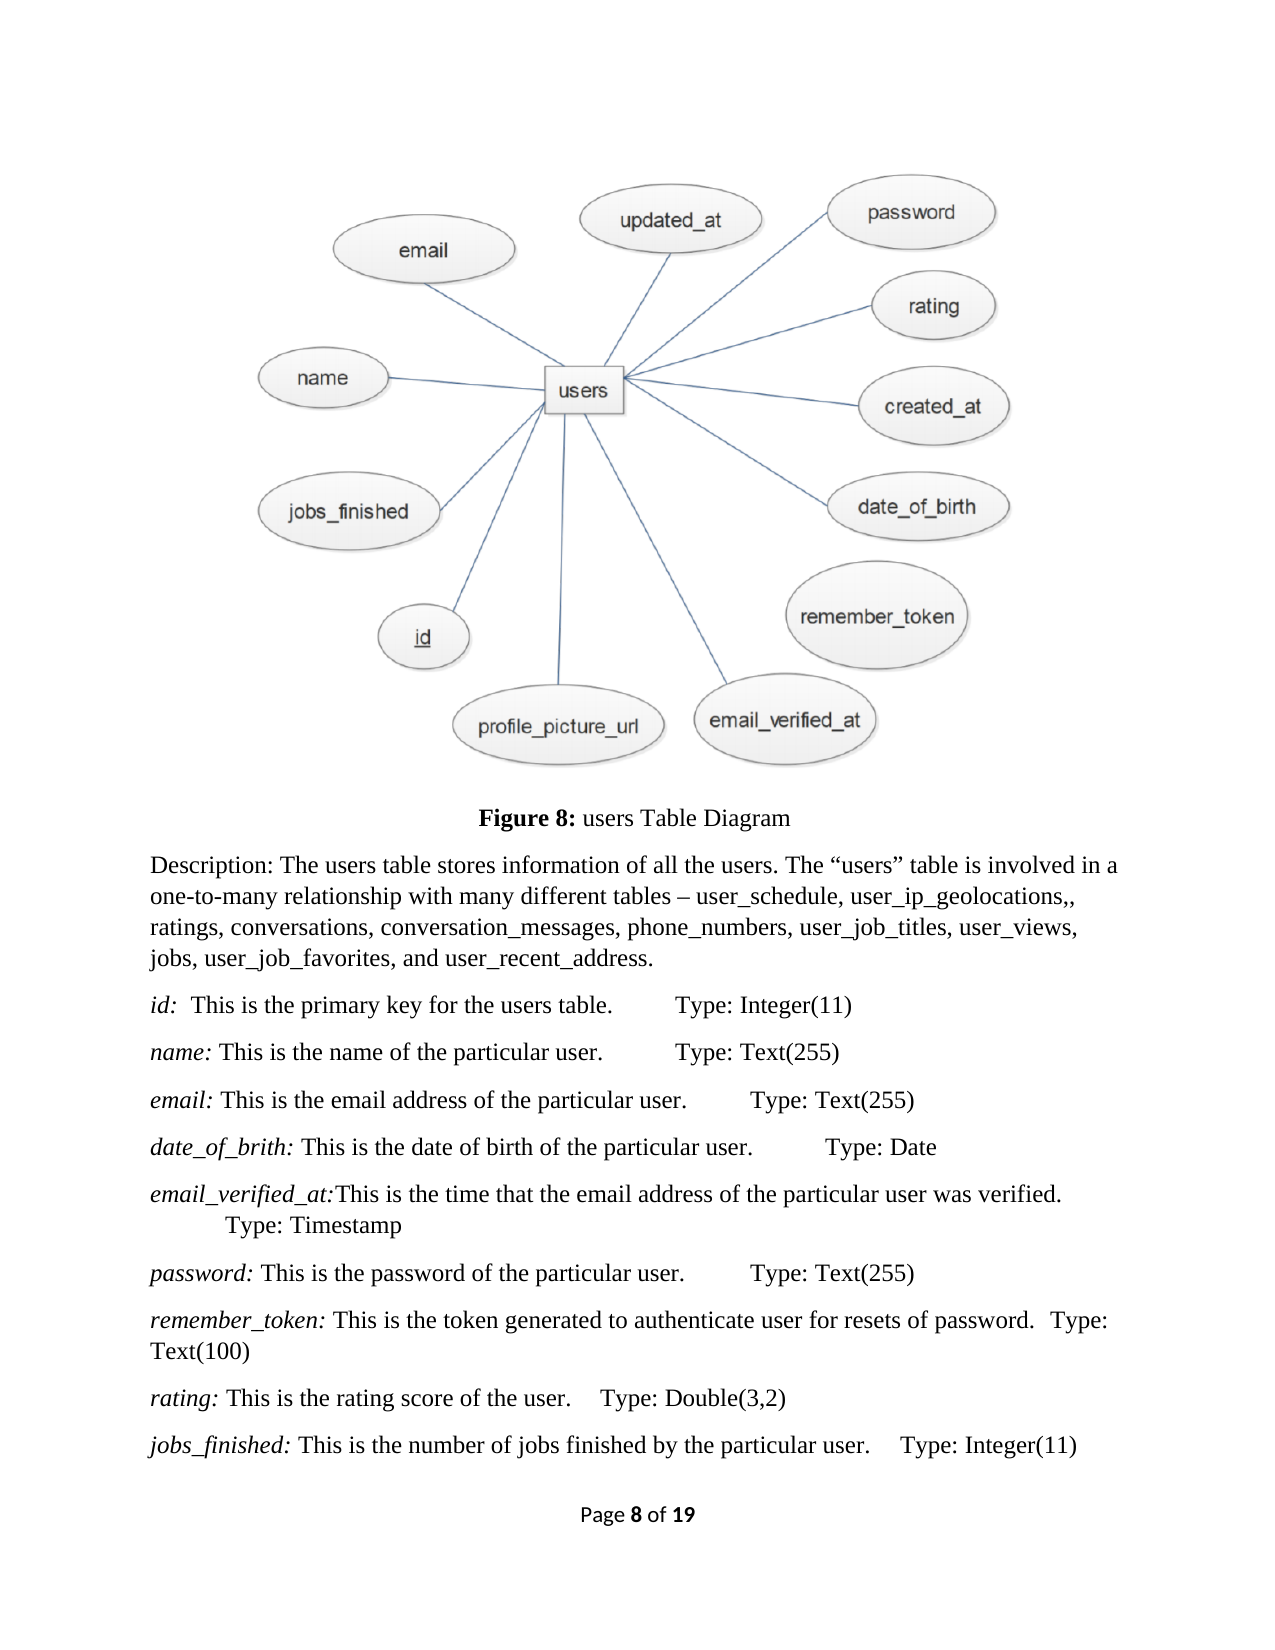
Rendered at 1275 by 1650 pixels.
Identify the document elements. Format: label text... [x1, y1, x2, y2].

text Description: The users table stores information of all the users. The “users” table is involved in a one-to-many relationship with many different tables – user_schedule, user_ip_geolocations,, ratings, conversations, conversation_messages, phone_numbers, user_job_titles, user_views, jobs, user_job_favorites, and user_recent_address. [150, 850, 1125, 971]
text rating: This is the rating score of the user. Type: Double(3,2) [150, 1383, 1125, 1412]
text email: This is the email address of the particular user. Type: Text(255) [150, 1085, 1125, 1113]
text password: This is the password of the particular user. Type: Text(255) [150, 1258, 1125, 1286]
text id: This is the primary key for the users table. Type: Integer(11) [150, 990, 1125, 1019]
text remember_token: This is the token generated to authenticate user for resets of password. Type: Text(100) [150, 1305, 1125, 1364]
text jobs_finished: This is the number of jobs finished by the particular user. Type: Integer(11) [150, 1431, 1125, 1459]
text date_of_brith: This is the date of birth of the particular user. Type: Date [150, 1132, 1125, 1161]
text email_verified_at:This is the time that the email address of the particular user was verified. Type: Timestamp [150, 1179, 1125, 1239]
text Figure 8: users Table Diagram [150, 803, 1125, 832]
text name: This is the name of the particular user. Type: Text(255) [150, 1037, 1125, 1066]
